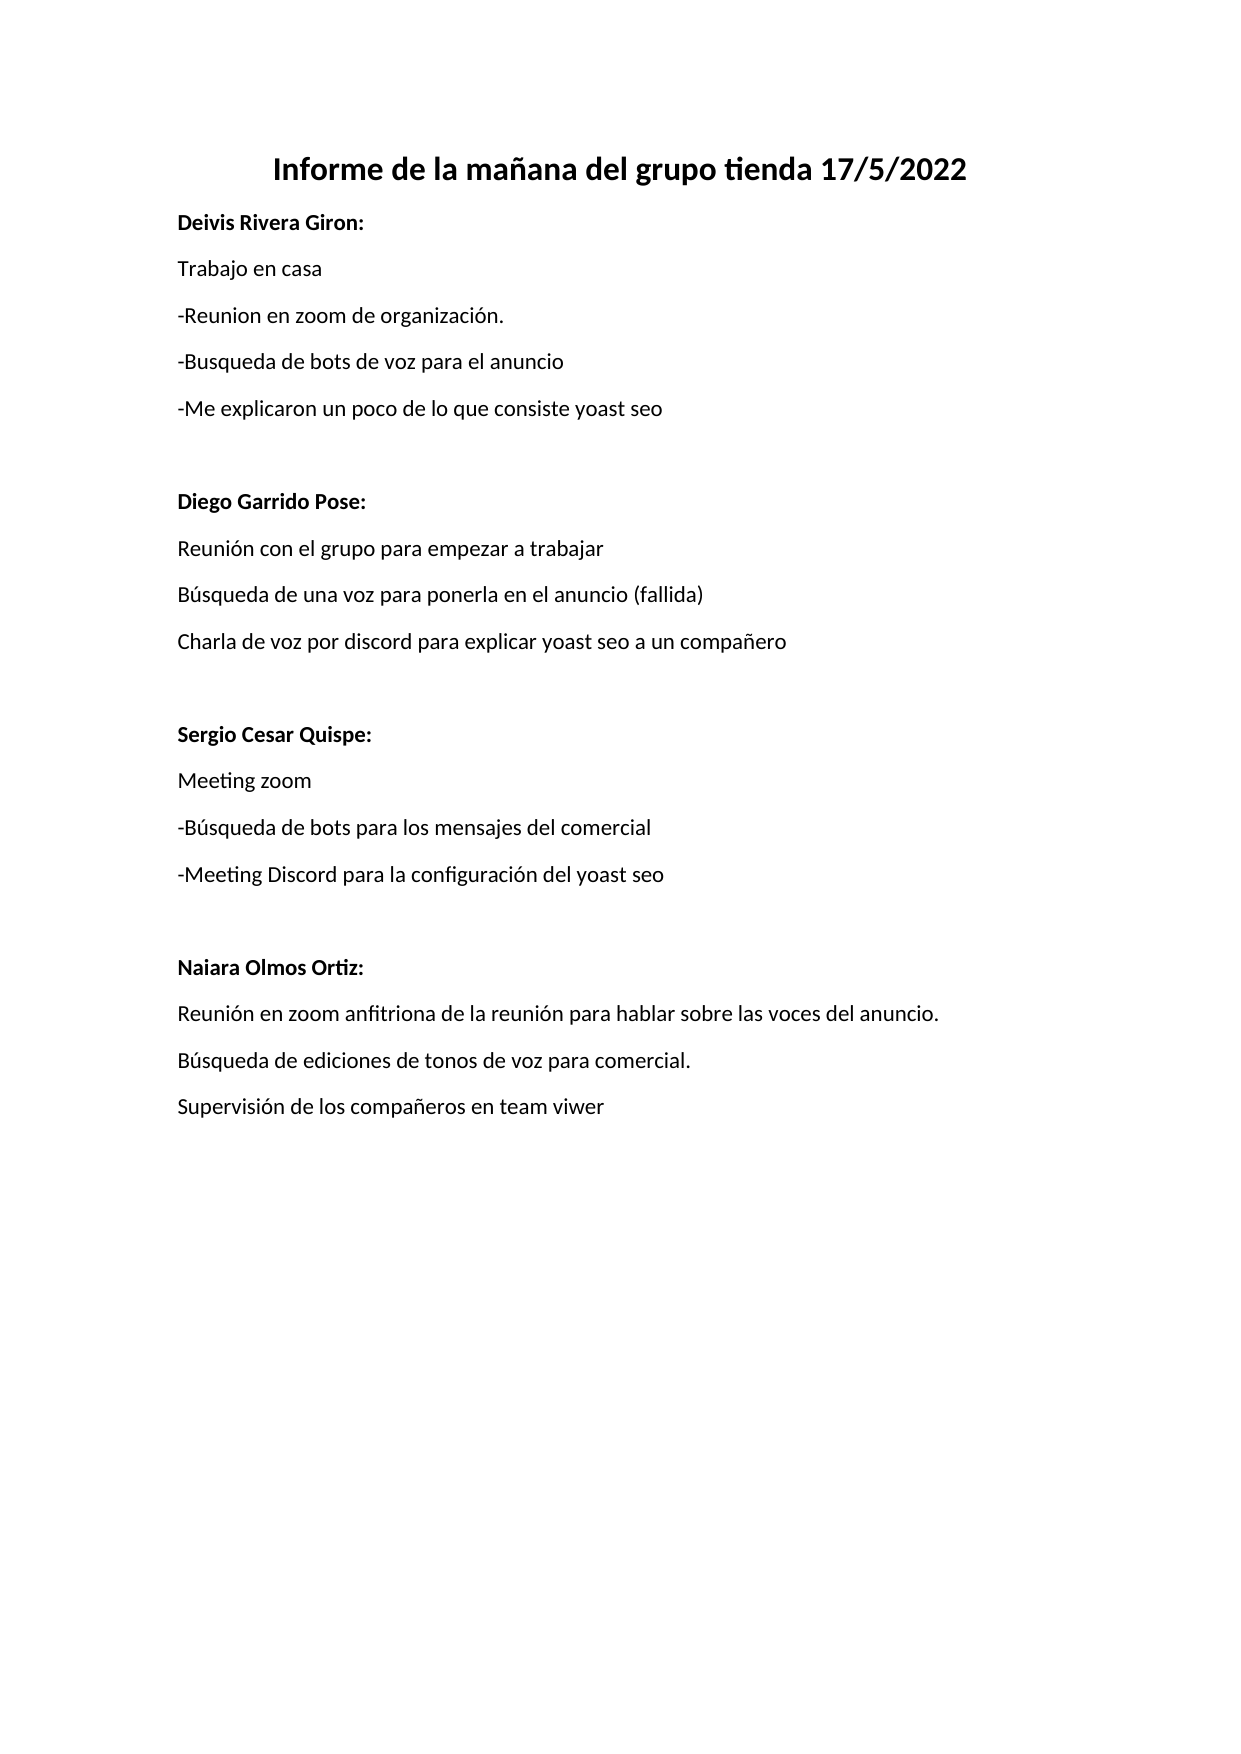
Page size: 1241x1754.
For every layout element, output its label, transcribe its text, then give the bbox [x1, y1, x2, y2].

text -Búsqueda de bots para los mensajes del comercial [177, 813, 1063, 841]
text Trabajo en casa [177, 254, 1063, 282]
text Deivis Rivera Giron: [177, 208, 1063, 236]
text Búsqueda de una voz para ponerla en el anuncio (fallida) [177, 580, 1063, 608]
text Búsqueda de ediciones de tonos de voz para comercial. [177, 1046, 1063, 1074]
text Reunión con el grupo para empezar a trabajar [177, 534, 1063, 562]
text Naiara Olmos Ortiz: [177, 953, 1063, 981]
text -Busqueda de bots de voz para el anuncio [177, 347, 1063, 376]
text Informe de la mañana del grupo tienda 17/5/2022 [177, 148, 1063, 188]
text -Meeting Discord para la configuración del yoast seo [177, 860, 1063, 888]
text Sergio Cesar Quispe: [177, 720, 1063, 748]
text Supervisión de los compañeros en team viwer [177, 1092, 1063, 1121]
text Diego Garrido Pose: [177, 487, 1063, 515]
text Charla de voz por discord para explicar yoast seo a un compañero [177, 627, 1063, 655]
text -Reunion en zoom de organización. [177, 301, 1063, 329]
text -Me explicaron un poco de lo que consiste yoast seo [177, 394, 1063, 422]
text Meeting zoom [177, 767, 1063, 794]
text Reunión en zoom anfitriona de la reunión para hablar sobre las voces del anuncio. [177, 999, 1063, 1027]
